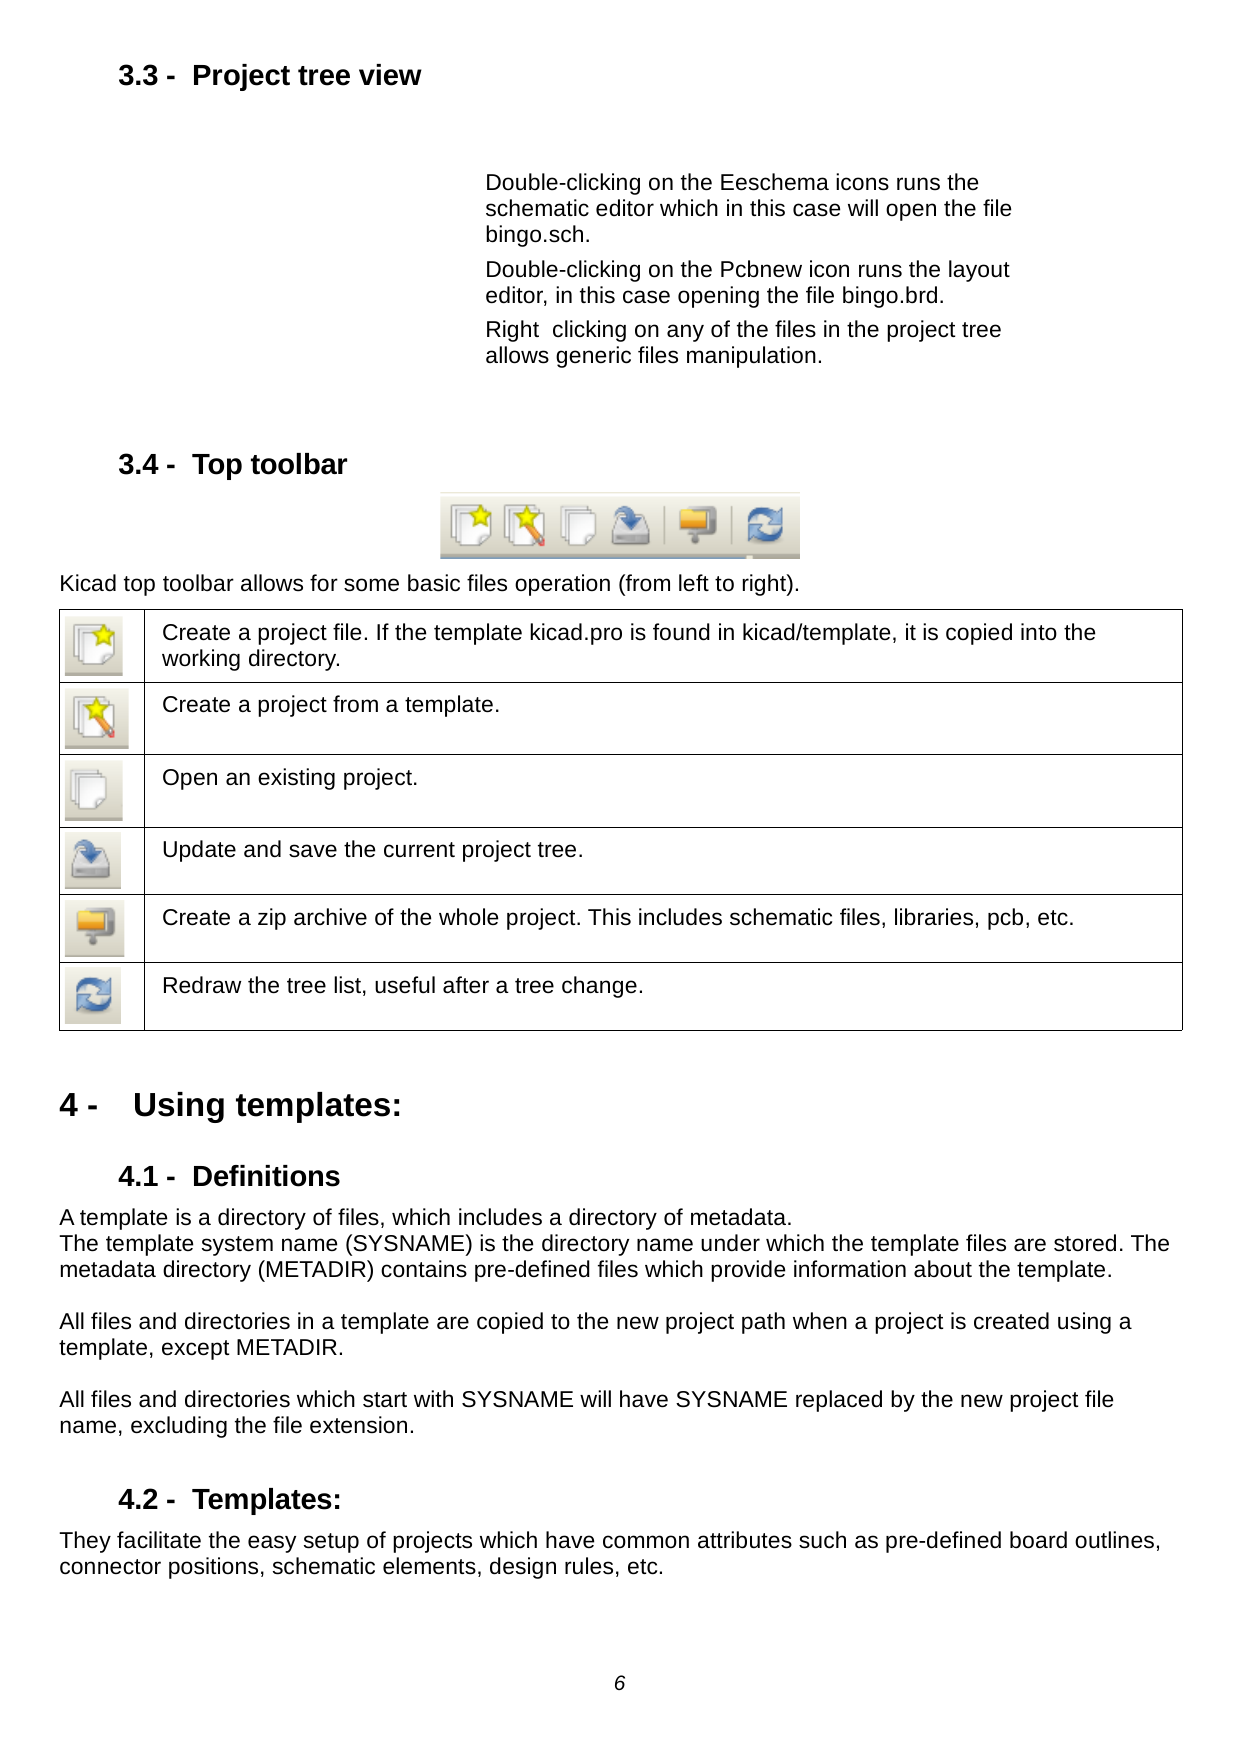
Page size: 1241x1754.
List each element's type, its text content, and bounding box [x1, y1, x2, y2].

text Kicad top toolbar allows for some basic files operation (from left to right). [59, 571, 1181, 597]
subtitle Definitions [118, 1160, 1181, 1192]
subtitle Templates: [118, 1483, 1181, 1515]
table_header Create a project file. If the template kicad.pro is found in kicad/template, it is copied into the working directory. [145, 610, 1182, 682]
table_header [60, 610, 144, 682]
text The template system name (SYSNAME) is the directory name under which the template files are stored. The metadata directory (METADIR) contains pre-defined files which provide information about the template. [59, 1231, 1181, 1283]
table_cell [60, 895, 144, 962]
picture [64, 832, 121, 889]
text They facilitate the easy setup of projects which have common attributes such as pre-defined board outlines, connector positions, schematic elements, design rules, etc. [59, 1528, 1181, 1580]
table_header [59, 104, 467, 430]
table_cell [60, 755, 144, 827]
table_cell [60, 963, 144, 1030]
picture [64, 687, 129, 749]
text All files and directories which start with SYSNAME will have SYSNAME replaced by the new project file name, excluding the file extension. [59, 1387, 1181, 1439]
table_cell [60, 828, 144, 894]
table_header Double-clicking on the Eeschema icons runs the schematic editor which in this case will open the file bingo.sch. Double-clicking on the Pcbnew icon runs the layout editor, in this case opening the file bingo.brd. Right clicking on any of the files in the project tree allows generic files manipulation. [467, 104, 1072, 430]
table_cell [60, 683, 144, 754]
picture [440, 492, 800, 559]
text All files and directories in a template are copied to the new project path when a project is created using a template, except METADIR. [59, 1309, 1181, 1361]
subtitle Using templates: [59, 1086, 1181, 1123]
picture [64, 760, 123, 821]
picture [64, 900, 125, 957]
table_cell Open an existing project. [145, 755, 1182, 827]
table_cell Update and save the current project tree. [145, 828, 1182, 894]
table_cell Create a zip archive of the whole project. This includes schematic files, libraries, pcb, etc. [145, 895, 1182, 962]
picture [64, 967, 121, 1024]
subtitle Top toolbar [118, 448, 1181, 480]
subtitle Project tree view [118, 59, 1181, 92]
table_cell Create a project from a template. [145, 683, 1182, 754]
text A template is a directory of files, which includes a directory of metadata. [59, 1204, 1181, 1231]
picture [64, 615, 123, 676]
table_cell Redraw the tree list, useful after a tree change. [145, 963, 1182, 1030]
